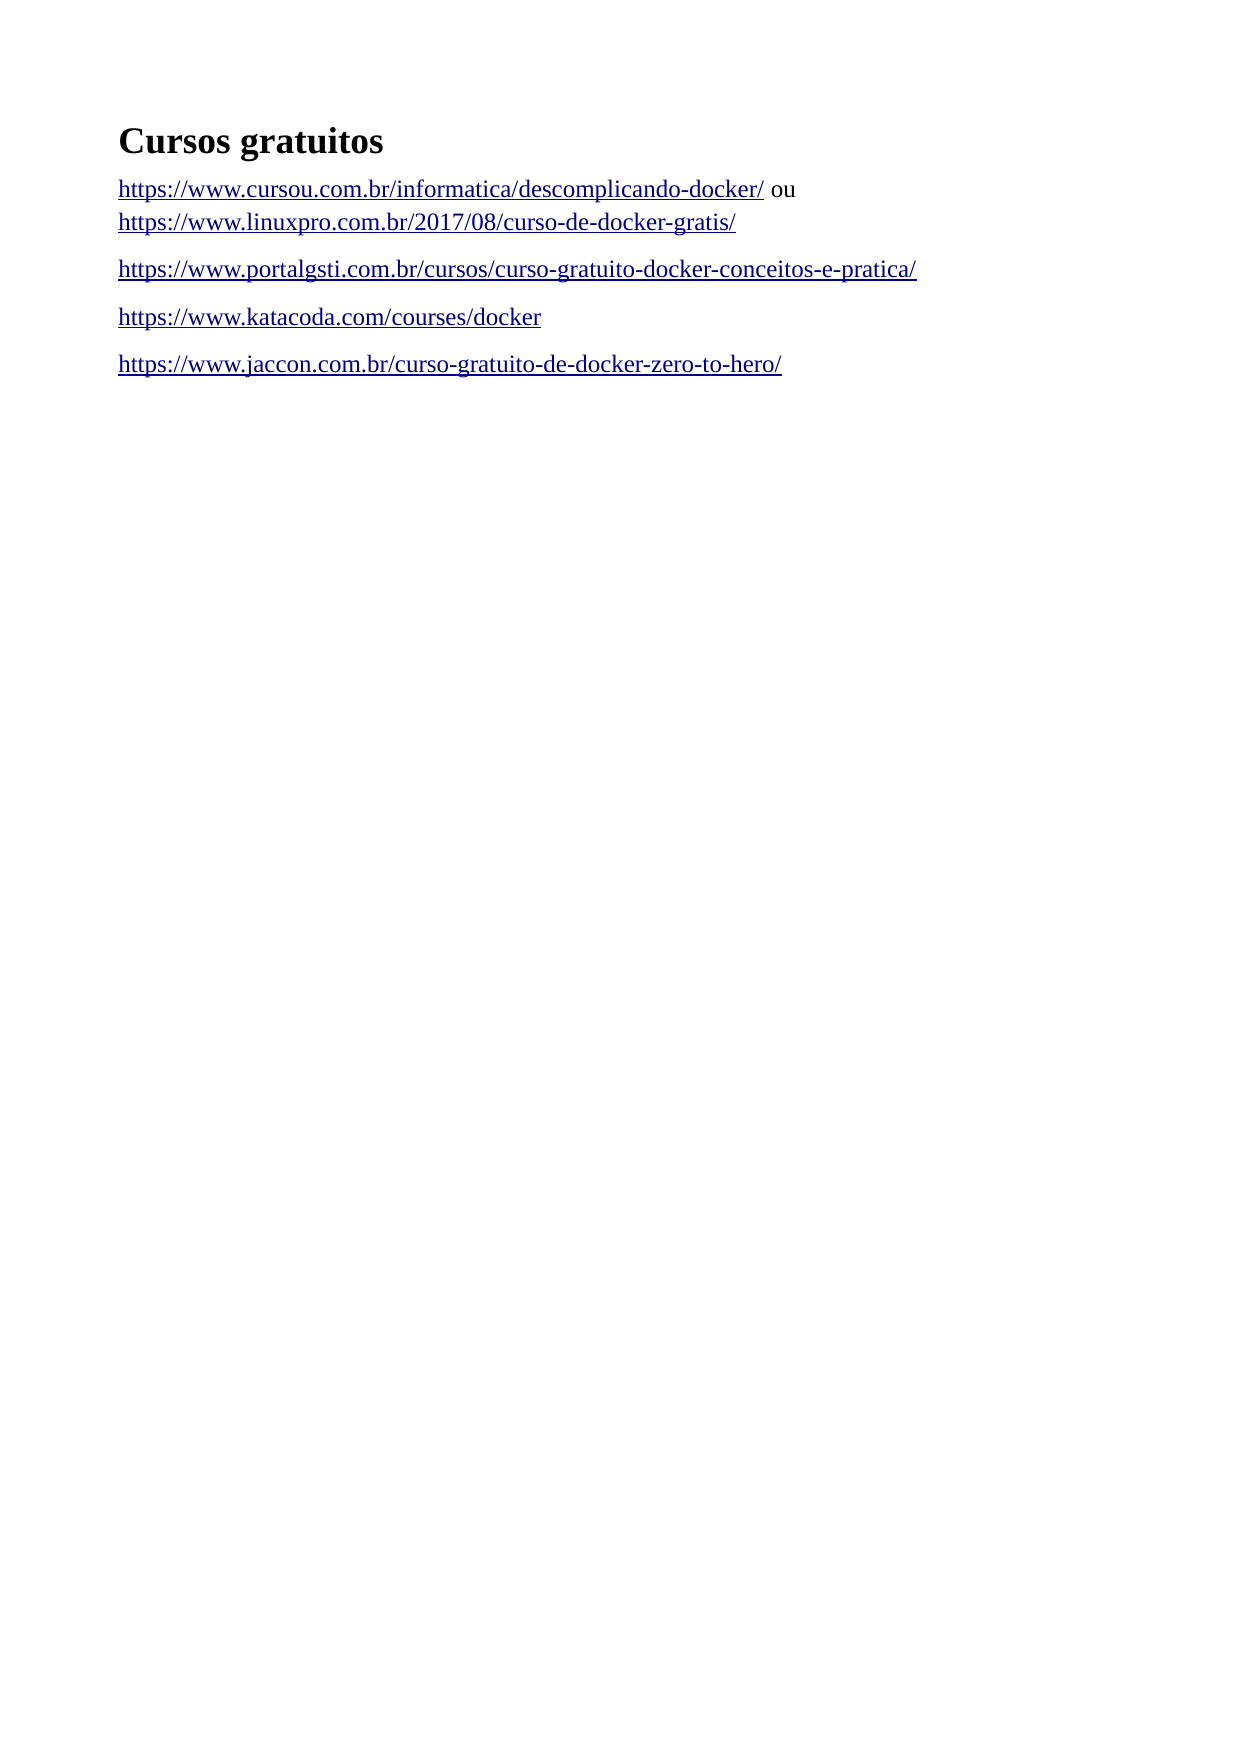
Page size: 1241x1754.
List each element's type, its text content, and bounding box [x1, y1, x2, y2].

text https://www.portalgsti.com.br/cursos/curso-gratuito-docker-conceitos-e-pratica/ [118, 254, 1122, 283]
subtitle Cursos gratuitos [118, 118, 1122, 161]
text https://www.jaccon.com.br/curso-gratuito-de-docker-zero-to-hero/ [118, 349, 1122, 378]
text https://www.katacoda.com/courses/docker [118, 302, 1122, 331]
text https://www.cursou.com.br/informatica/descomplicando-docker/ ou https://www.linuxpro.com.br/2017/08/curso-de-docker-gratis/ [118, 174, 1122, 236]
